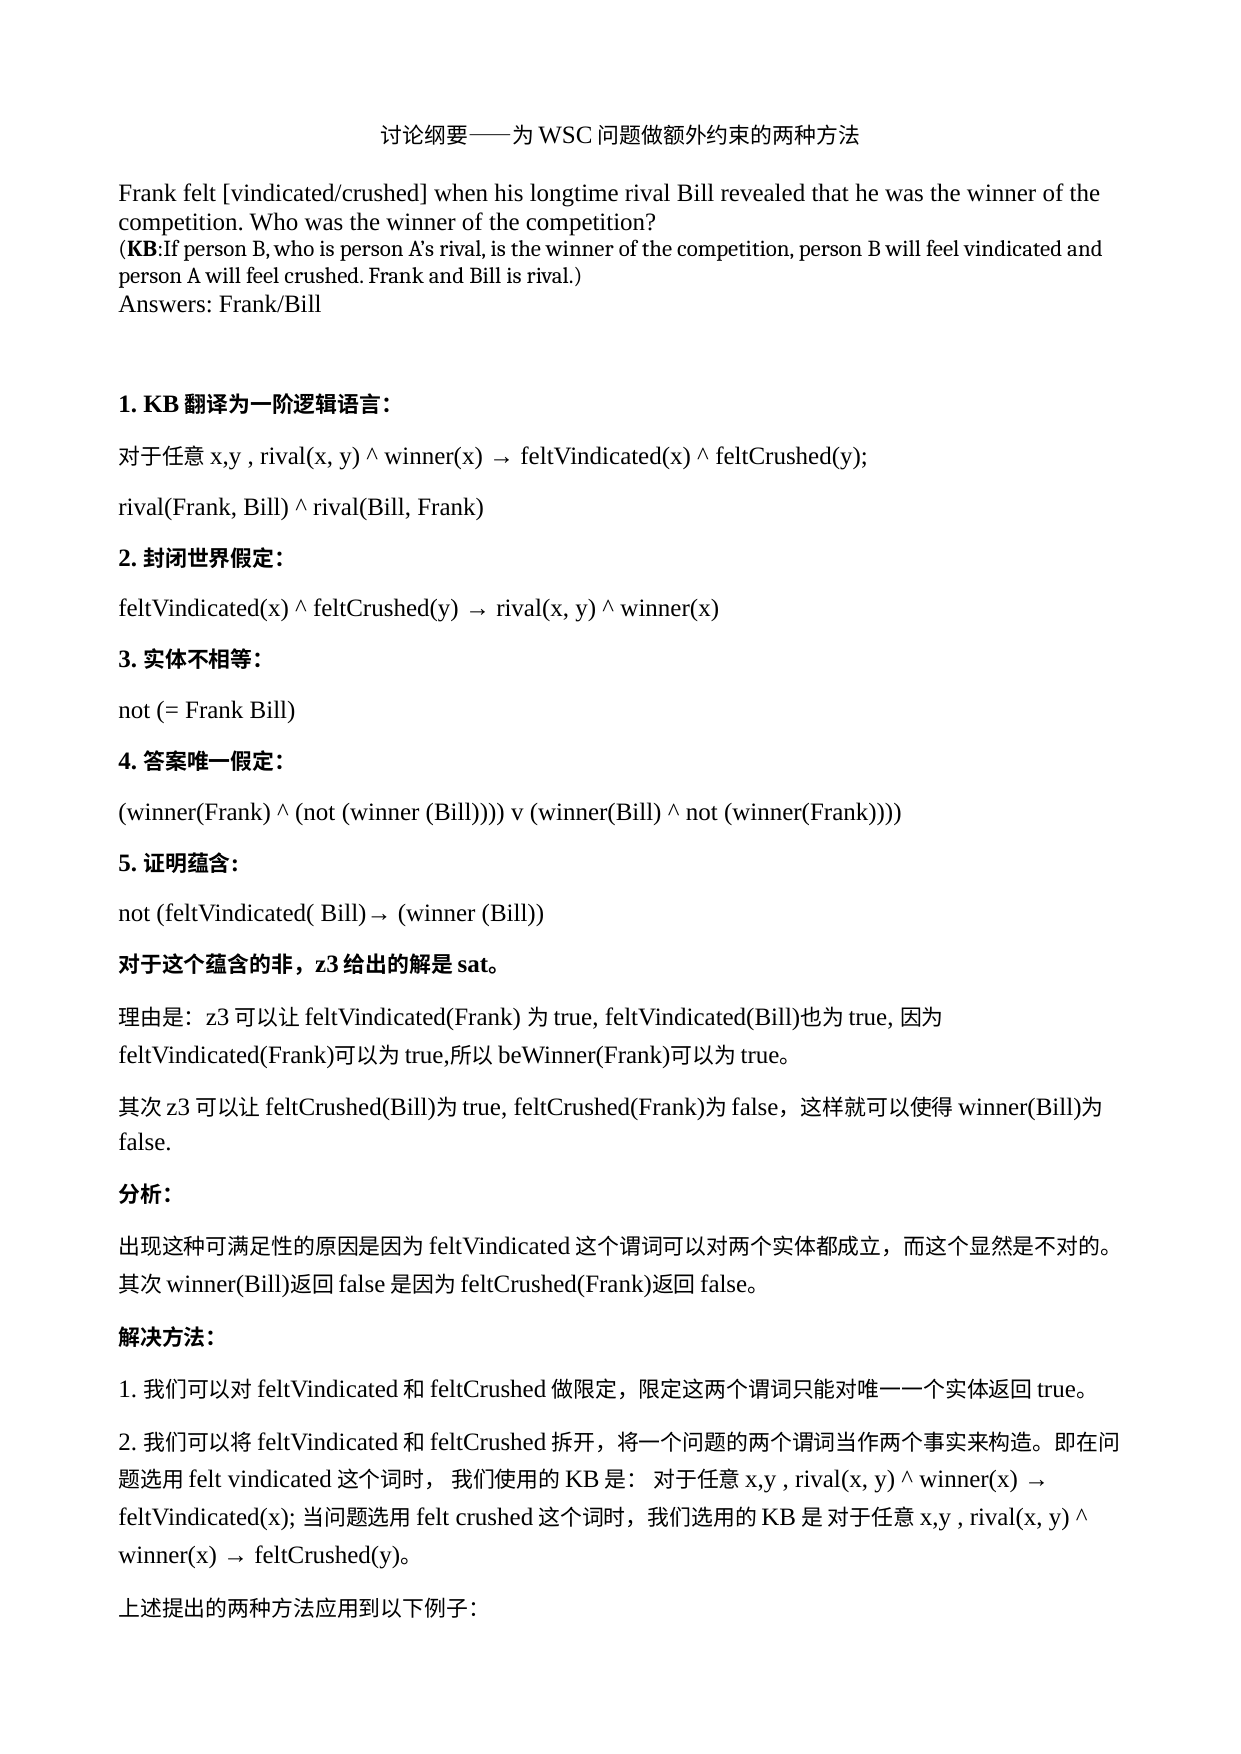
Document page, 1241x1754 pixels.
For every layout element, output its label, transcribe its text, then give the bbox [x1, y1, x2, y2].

text 2. 封闭世界假定： [118, 541, 1122, 573]
text 2. 我们可以将feltVindicated和feltCrushed拆开，将一个问题的两个谓词当作两个事实来构造。即在问题选用felt vindicated这个词时， 我们使用的KB是： 对于任意x,y , rival(x, y) ^ winner(x) → feltVindicated(x); 当问题选用felt crushed这个词时，我们选用的KB是 对于任意x,y , rival(x, y) ^ winner(x) → feltCrushed(y)。 [118, 1424, 1122, 1570]
text 4. 答案唯一假定： [118, 744, 1122, 776]
text not (feltVindicated( Bill)→ (winner (Bill)) [118, 898, 1122, 927]
text 对于任意x,y , rival(x, y) ^ winner(x) → feltVindicated(x) ^ feltCrushed(y); [118, 439, 1122, 471]
text 解决方法： [118, 1319, 1122, 1351]
text rival(Frank, Bill) ^ rival(Bill, Frank) [118, 492, 1122, 521]
text 5. 证明蕴含: [118, 846, 1122, 877]
text not (= Frank Bill) [118, 695, 1122, 724]
text feltVindicated(x) ^ feltCrushed(y) → rival(x, y) ^ winner(x) [118, 593, 1122, 622]
text 3. 实体不相等： [118, 642, 1122, 674]
text 出现这种可满足性的原因是因为feltVindicated这个谓词可以对两个实体都成立，而这个显然是不对的。其次winner(Bill)返回false是因为feltCrushed(Frank)返回false。 [118, 1229, 1122, 1299]
text Frank felt [vindicated/crushed] when his longtime rival Bill revealed that he was the winner of the competition. Who was the winner of the competition? [118, 178, 1122, 236]
text 上述提出的两种方法应用到以下例子： [118, 1591, 1122, 1622]
text Answers: Frank/Bill [118, 289, 1122, 317]
text 分析： [118, 1177, 1122, 1208]
text 1. 我们可以对feltVindicated和feltCrushed做限定，限定这两个谓词只能对唯一一个实体返回true。 [118, 1372, 1122, 1404]
text (winner(Frank) ^ (not (winner (Bill)))) v (winner(Bill) ^ not (winner(Frank)))) [118, 797, 1122, 825]
text (KB:If person B, who is person A’s rival, is the winner of the competition, person B will feel vindicated and person A will feel crushed. Frank and Bill is rival.) [118, 236, 1122, 289]
text 1. KB翻译为一阶逻辑语言： [118, 387, 1122, 418]
text 讨论纲要——为WSC问题做额外约束的两种方法 [118, 118, 1122, 150]
text 其次z3可以让feltCrushed(Bill)为true, feltCrushed(Frank)为false，这样就可以使得winner(Bill)为false. [118, 1090, 1122, 1156]
text 对于这个蕴含的非，z3给出的解是sat。 [118, 947, 1122, 979]
text 理由是：z3可以让feltVindicated(Frank) 为true, feltVindicated(Bill)也为true, 因为feltVindicated(Frank)可以为true,所以beWinner(Frank)可以为true。 [118, 1000, 1122, 1069]
